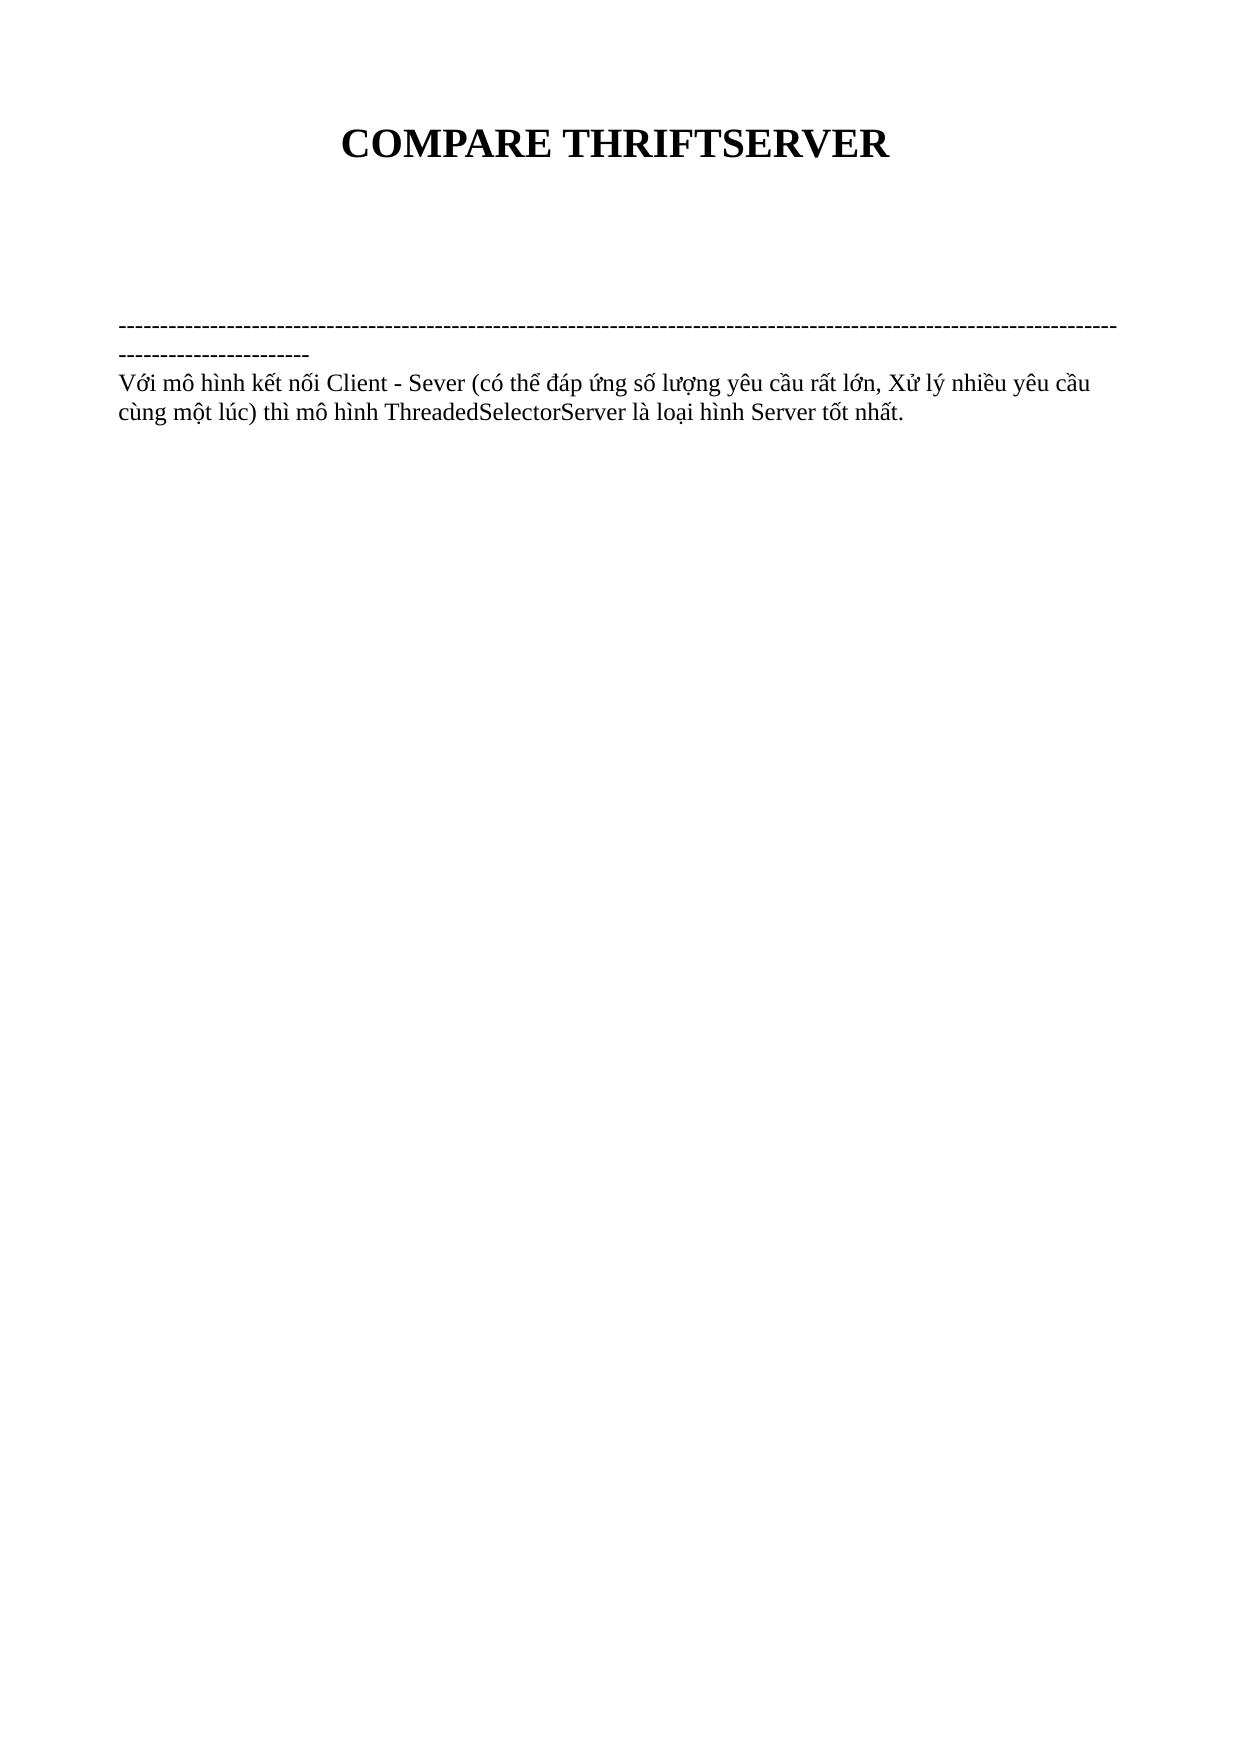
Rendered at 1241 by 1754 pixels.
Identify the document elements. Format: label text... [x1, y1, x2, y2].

text ----------------------------------------------------------------------------------------------------------------------------------------------- [118, 311, 1122, 368]
text Với mô hình kết nối Client - Sever (có thể đáp ứng số lượng yêu cầu rất lớn, Xử lý nhiều yêu cầu cùng một lúc) thì mô hình ThreadedSelectorServer là loại hình Server tốt nhất. [118, 368, 1122, 426]
